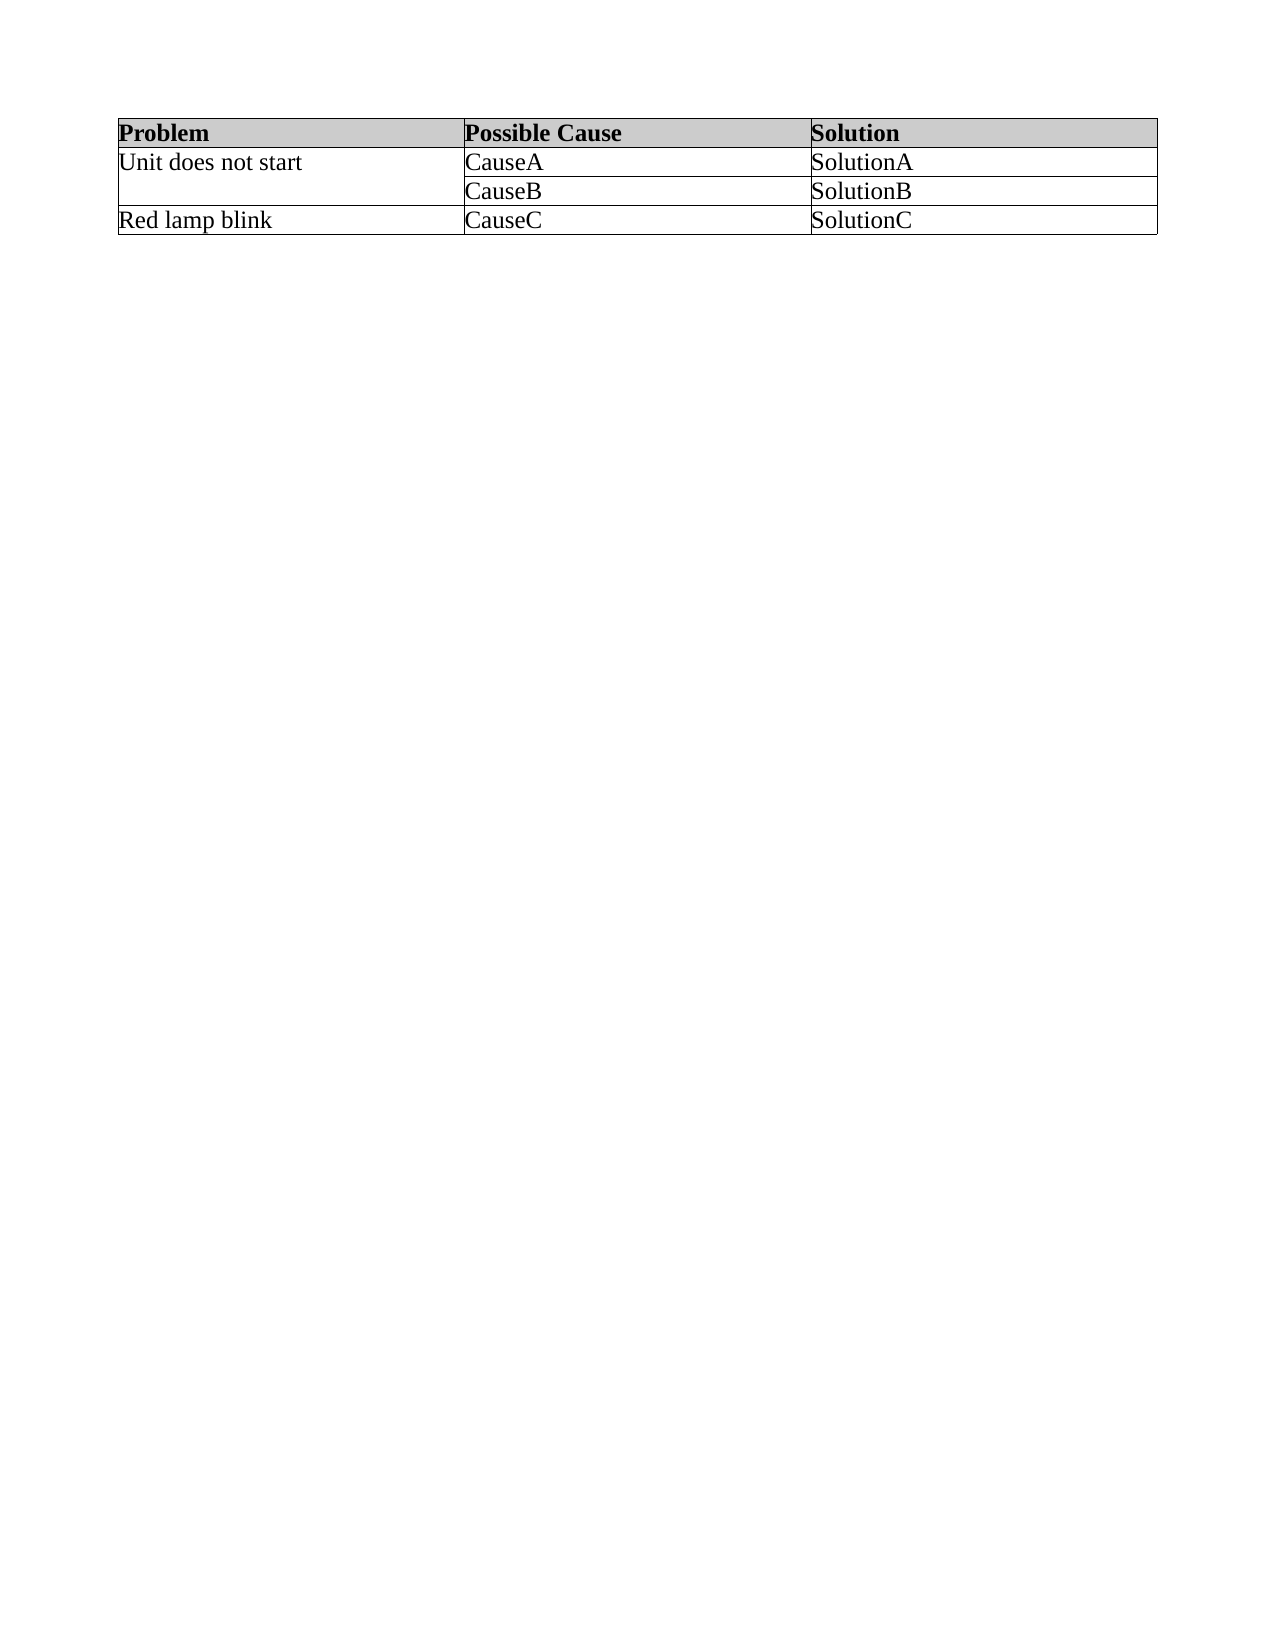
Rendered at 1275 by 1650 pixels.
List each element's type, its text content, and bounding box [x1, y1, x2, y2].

table_cell CauseB [465, 177, 811, 205]
table_cell Red lamp blink [119, 206, 464, 233]
table_cell CauseC [465, 206, 811, 233]
table_cell [465, 148, 811, 176]
table_header Problem [119, 119, 464, 147]
table_cell SolutionB [812, 177, 1157, 205]
table_cell SolutionA [812, 148, 1157, 176]
table_header Solution [812, 119, 1157, 147]
table_cell Unit does not start [119, 148, 464, 205]
table_header Possible Cause [465, 119, 811, 147]
table_cell SolutionC [812, 206, 1157, 233]
